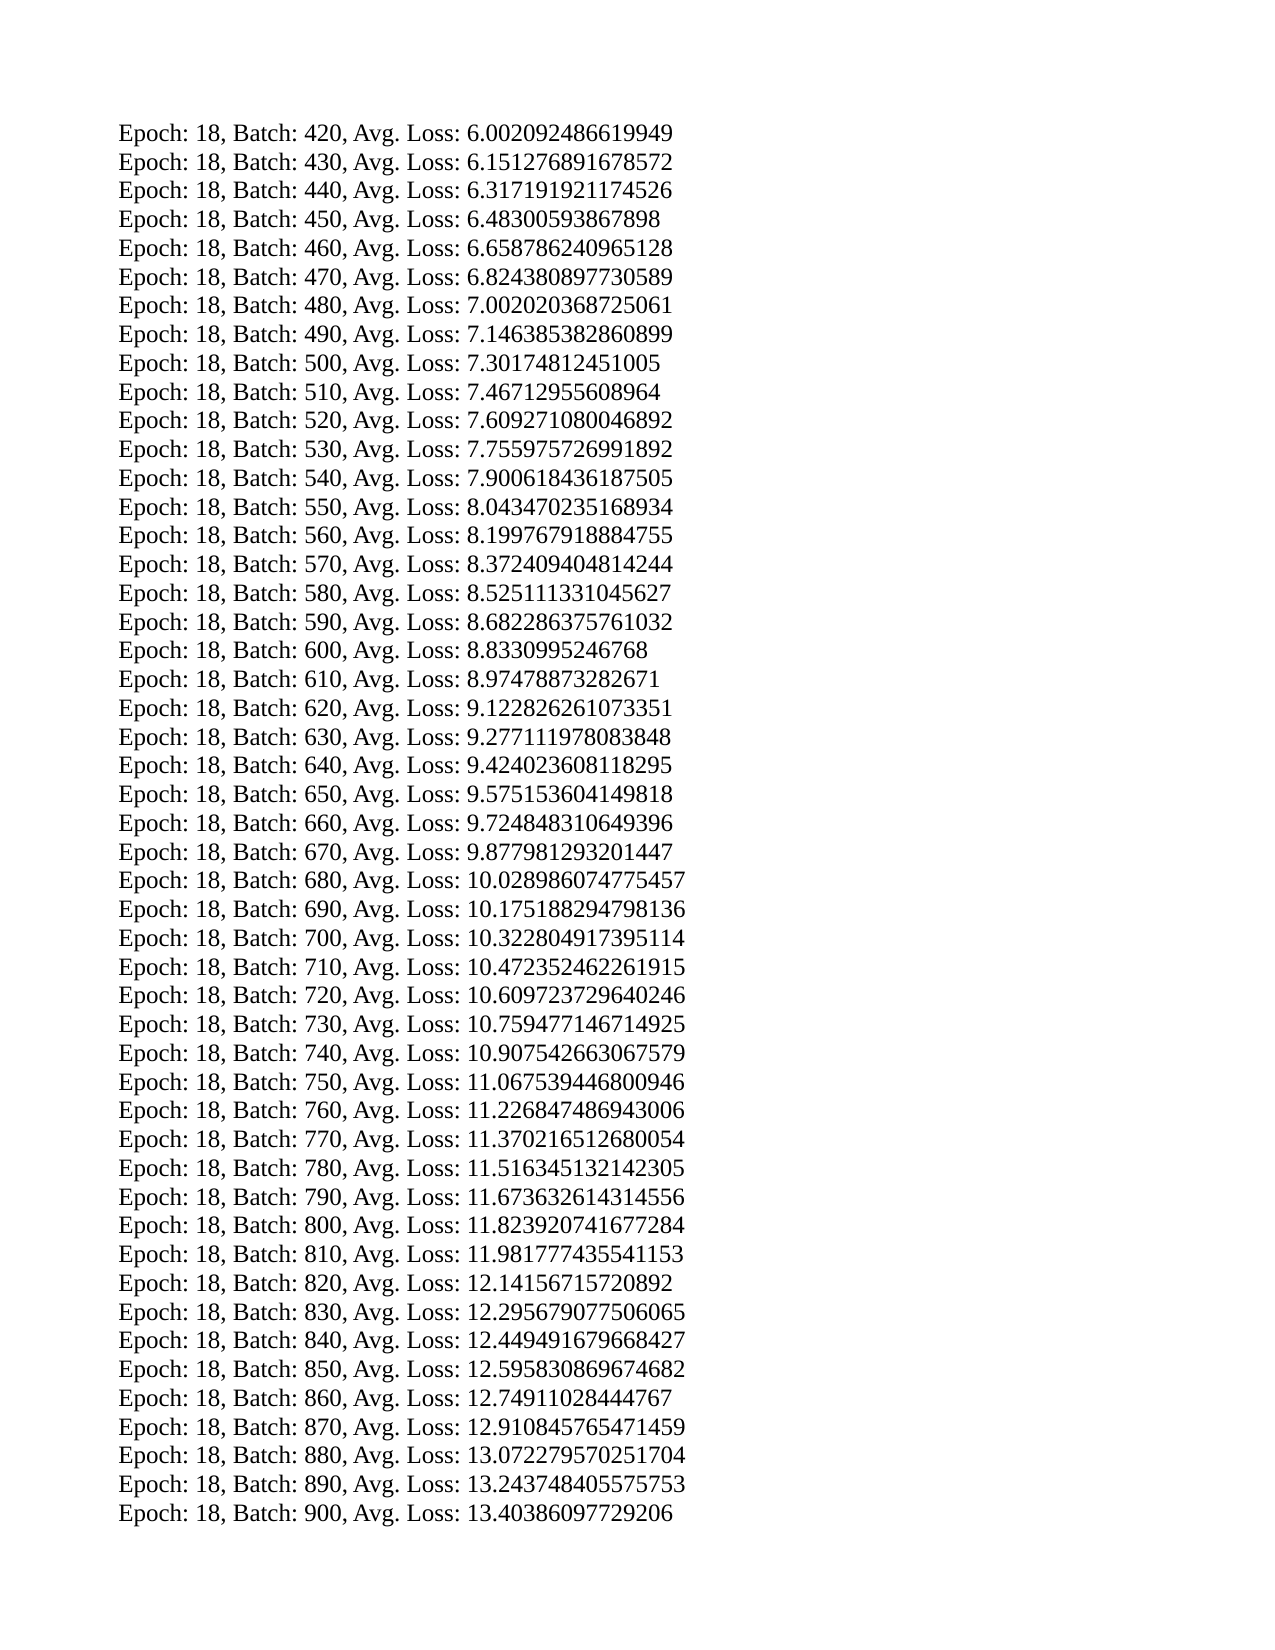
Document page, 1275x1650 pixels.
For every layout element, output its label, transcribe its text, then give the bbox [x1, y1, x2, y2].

text Epoch: 18, Batch: 540, Avg. Loss: 7.900618436187505 [118, 463, 1157, 492]
text Epoch: 18, Batch: 770, Avg. Loss: 11.370216512680054 [118, 1124, 1157, 1153]
text Epoch: 18, Batch: 660, Avg. Loss: 9.724848310649396 [118, 808, 1157, 837]
text Epoch: 18, Batch: 850, Avg. Loss: 12.595830869674682 [118, 1354, 1157, 1383]
text Epoch: 18, Batch: 830, Avg. Loss: 12.295679077506065 [118, 1297, 1157, 1326]
text Epoch: 18, Batch: 440, Avg. Loss: 6.317191921174526 [118, 176, 1157, 204]
text Epoch: 18, Batch: 880, Avg. Loss: 13.072279570251704 [118, 1441, 1157, 1469]
text Epoch: 18, Batch: 630, Avg. Loss: 9.277111978083848 [118, 722, 1157, 751]
text Epoch: 18, Batch: 430, Avg. Loss: 6.151276891678572 [118, 147, 1157, 176]
text Epoch: 18, Batch: 690, Avg. Loss: 10.175188294798136 [118, 894, 1157, 923]
text Epoch: 18, Batch: 760, Avg. Loss: 11.226847486943006 [118, 1096, 1157, 1124]
text Epoch: 18, Batch: 550, Avg. Loss: 8.043470235168934 [118, 492, 1157, 521]
text Epoch: 18, Batch: 810, Avg. Loss: 11.981777435541153 [118, 1239, 1157, 1268]
text Epoch: 18, Batch: 460, Avg. Loss: 6.658786240965128 [118, 233, 1157, 262]
text Epoch: 18, Batch: 470, Avg. Loss: 6.824380897730589 [118, 262, 1157, 291]
text Epoch: 18, Batch: 840, Avg. Loss: 12.449491679668427 [118, 1326, 1157, 1354]
text Epoch: 18, Batch: 590, Avg. Loss: 8.682286375761032 [118, 607, 1157, 636]
text Epoch: 18, Batch: 530, Avg. Loss: 7.755975726991892 [118, 434, 1157, 463]
text Epoch: 18, Batch: 820, Avg. Loss: 12.14156715720892 [118, 1268, 1157, 1297]
text Epoch: 18, Batch: 900, Avg. Loss: 13.40386097729206 [118, 1498, 1157, 1527]
text Epoch: 18, Batch: 870, Avg. Loss: 12.910845765471459 [118, 1412, 1157, 1441]
text Epoch: 18, Batch: 670, Avg. Loss: 9.877981293201447 [118, 837, 1157, 866]
text Epoch: 18, Batch: 740, Avg. Loss: 10.907542663067579 [118, 1038, 1157, 1067]
text Epoch: 18, Batch: 730, Avg. Loss: 10.759477146714925 [118, 1009, 1157, 1038]
text Epoch: 18, Batch: 420, Avg. Loss: 6.002092486619949 [118, 118, 1157, 147]
text Epoch: 18, Batch: 640, Avg. Loss: 9.424023608118295 [118, 751, 1157, 779]
text Epoch: 18, Batch: 650, Avg. Loss: 9.575153604149818 [118, 779, 1157, 808]
text Epoch: 18, Batch: 720, Avg. Loss: 10.609723729640246 [118, 981, 1157, 1009]
text Epoch: 18, Batch: 620, Avg. Loss: 9.122826261073351 [118, 693, 1157, 722]
text Epoch: 18, Batch: 610, Avg. Loss: 8.97478873282671 [118, 664, 1157, 693]
text Epoch: 18, Batch: 800, Avg. Loss: 11.823920741677284 [118, 1211, 1157, 1239]
text Epoch: 18, Batch: 510, Avg. Loss: 7.46712955608964 [118, 377, 1157, 406]
text Epoch: 18, Batch: 520, Avg. Loss: 7.609271080046892 [118, 406, 1157, 434]
text Epoch: 18, Batch: 750, Avg. Loss: 11.067539446800946 [118, 1067, 1157, 1096]
text Epoch: 18, Batch: 790, Avg. Loss: 11.673632614314556 [118, 1182, 1157, 1211]
text Epoch: 18, Batch: 780, Avg. Loss: 11.516345132142305 [118, 1153, 1157, 1182]
text Epoch: 18, Batch: 450, Avg. Loss: 6.48300593867898 [118, 204, 1157, 233]
text Epoch: 18, Batch: 560, Avg. Loss: 8.199767918884755 [118, 521, 1157, 549]
text Epoch: 18, Batch: 500, Avg. Loss: 7.30174812451005 [118, 348, 1157, 377]
text Epoch: 18, Batch: 570, Avg. Loss: 8.372409404814244 [118, 549, 1157, 578]
text Epoch: 18, Batch: 710, Avg. Loss: 10.472352462261915 [118, 952, 1157, 981]
text Epoch: 18, Batch: 480, Avg. Loss: 7.002020368725061 [118, 291, 1157, 319]
text Epoch: 18, Batch: 680, Avg. Loss: 10.028986074775457 [118, 866, 1157, 894]
text Epoch: 18, Batch: 580, Avg. Loss: 8.525111331045627 [118, 578, 1157, 607]
text Epoch: 18, Batch: 860, Avg. Loss: 12.74911028444767 [118, 1383, 1157, 1412]
text Epoch: 18, Batch: 490, Avg. Loss: 7.146385382860899 [118, 319, 1157, 348]
text Epoch: 18, Batch: 600, Avg. Loss: 8.8330995246768 [118, 636, 1157, 664]
text Epoch: 18, Batch: 890, Avg. Loss: 13.243748405575753 [118, 1469, 1157, 1498]
text Epoch: 18, Batch: 700, Avg. Loss: 10.322804917395114 [118, 923, 1157, 952]
